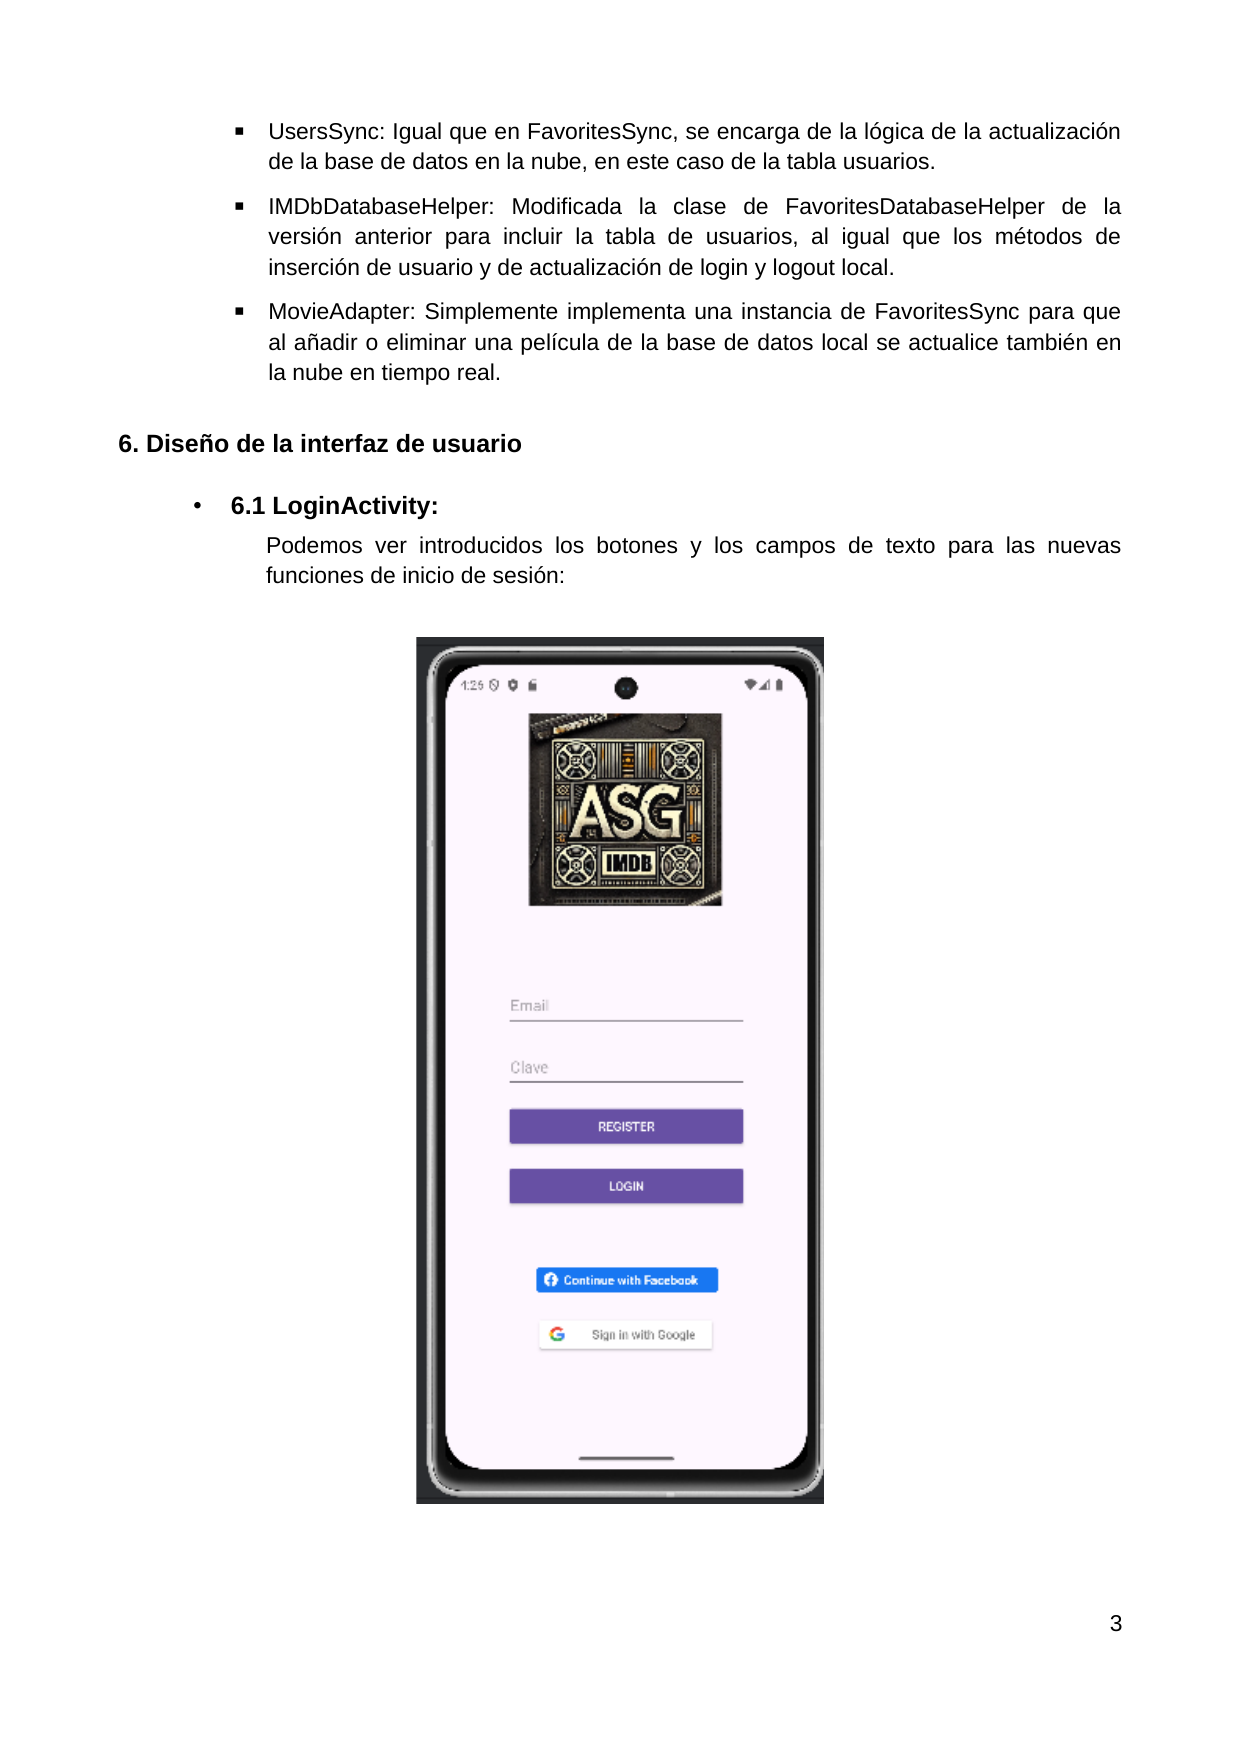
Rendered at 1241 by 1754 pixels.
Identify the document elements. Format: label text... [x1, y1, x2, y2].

subtitle 6.1 LoginActivity: [193, 491, 1122, 519]
list MovieAdapter: Simplemente implementa una instancia de FavoritesSync para que al añadir o eliminar una película de la base de datos local se actualice también en la nube en tiempo real. [231, 298, 1122, 385]
picture [416, 637, 824, 1504]
list UsersSync: Igual que en FavoritesSync, se encarga de la lógica de la actualización de la base de datos en la nube, en este caso de la tabla usuarios. [231, 118, 1122, 175]
text Podemos ver introducidos los botones y los campos de texto para las nuevas funciones de inicio de sesión: [266, 532, 1122, 588]
subtitle 6. Diseño de la interfaz de usuario [118, 428, 1122, 457]
list IMDbDatabaseHelper: Modificada la clase de FavoritesDatabaseHelper de la versión anterior para incluir la tabla de usuarios, al igual que los métodos de inserción de usuario y de actualización de login y logout local. [231, 193, 1122, 280]
